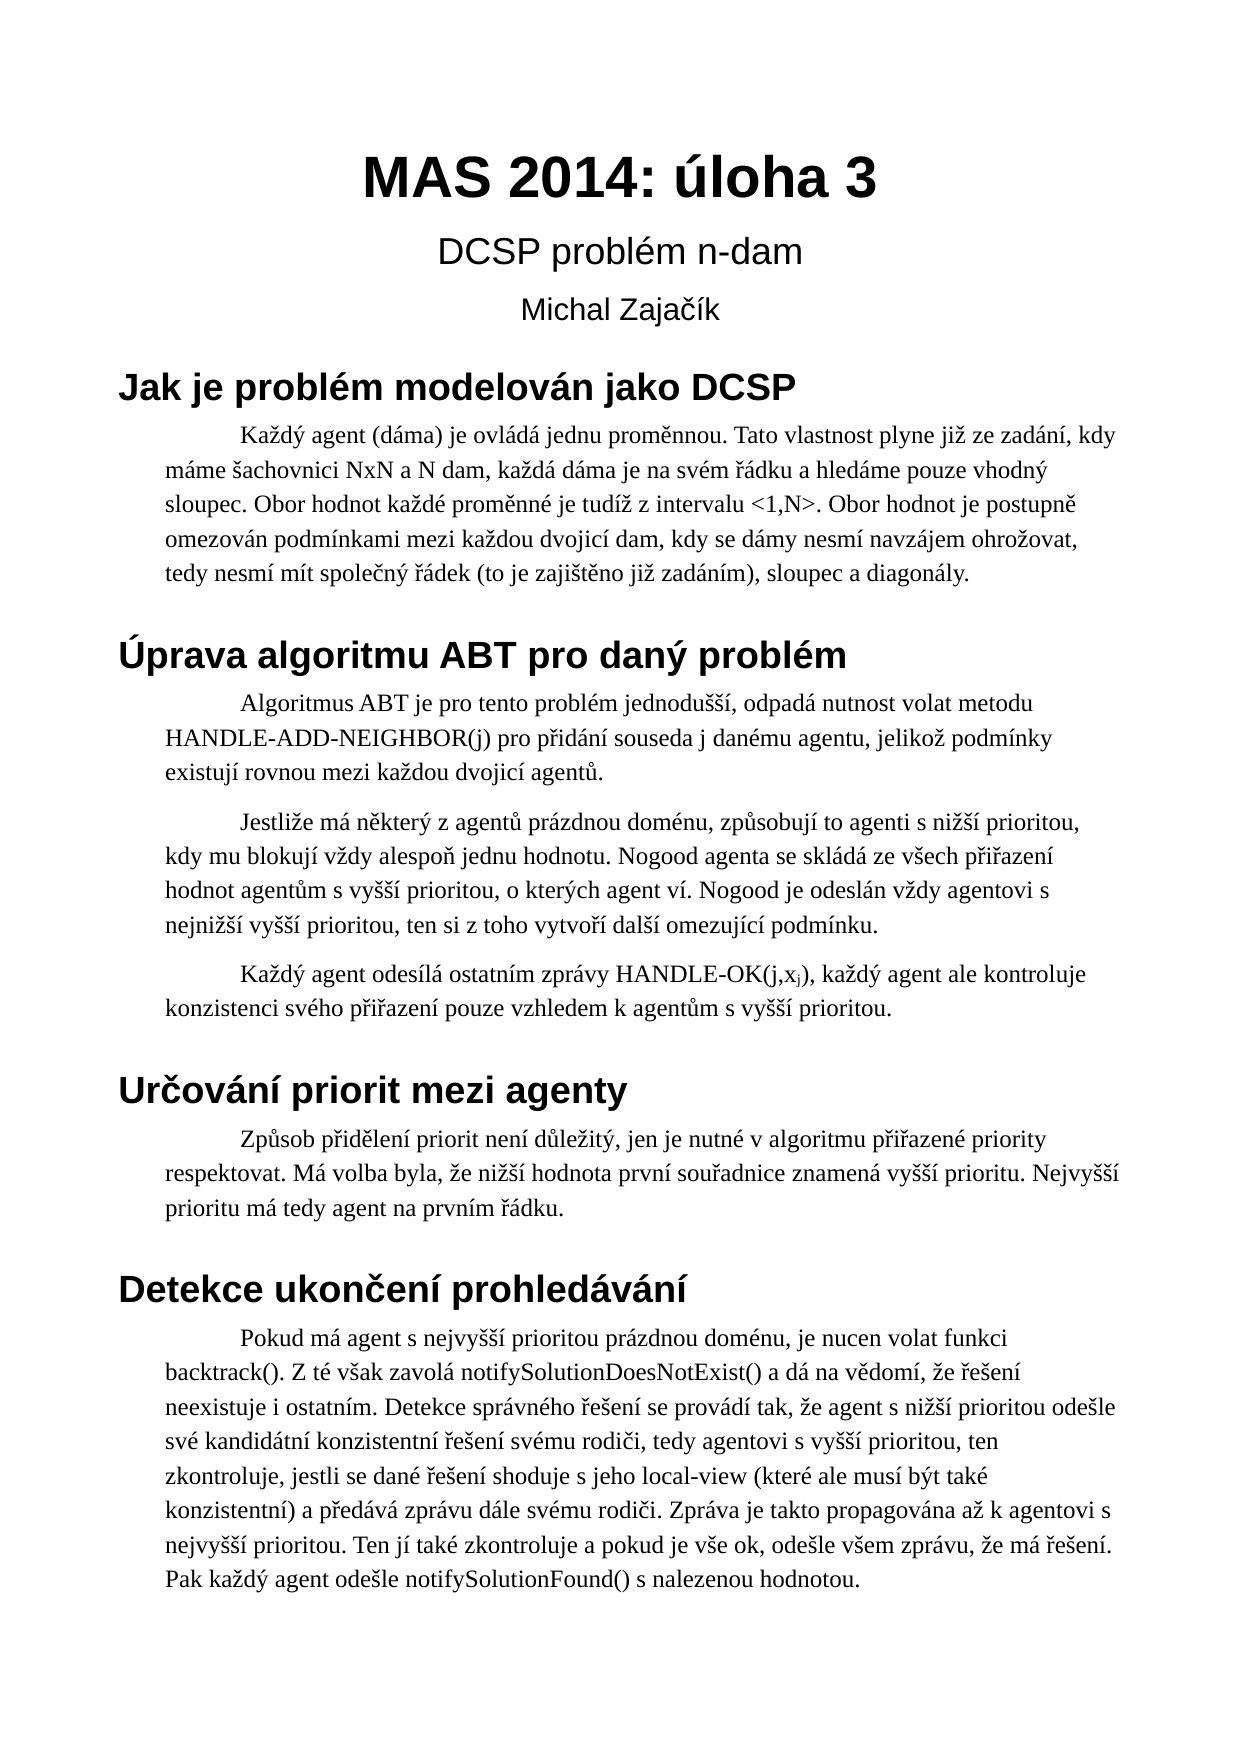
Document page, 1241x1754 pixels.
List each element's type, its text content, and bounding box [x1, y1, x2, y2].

text Pokud má agent s nejvyšší prioritou prázdnou doménu, je nucen volat funkci backtrack(). Z té však zavolá notifySolutionDoesNotExist() a dá na vědomí, že řešení neexistuje i ostatním. Detekce správného řešení se provádí tak, že agent s nižší prioritou odešle své kandidátní konzistentní řešení svému rodiči, tedy agentovi s vyšší prioritou, ten zkontroluje, jestli se dané řešení shoduje s jeho local-view (které ale musí být také konzistentní) a předává zprávu dále svému rodiči. Zpráva je takto propagována až k agentovi s nejvyšší prioritou. Ten jí také zkontroluje a pokud je vše ok, odešle všem zprávu, že má řešení. Pak každý agent odešle notifySolutionFound() s nalezenou hodnotou. [165, 1323, 1122, 1593]
text Algoritmus ABT je pro tento problém jednodušší, odpadá nutnost volat metodu HANDLE-ADD-NEIGHBOR(j) pro přidání souseda j danému agentu, jelikož podmínky existují rovnou mezi každou dvojicí agentů. [165, 688, 1122, 786]
subtitle Michal Zajačík [118, 291, 1122, 327]
subtitle Jak je problém modelován jako DCSP [118, 364, 1122, 408]
text Jestliže má některý z agentů prázdnou doménu, způsobují to agenti s nižší prioritou, kdy mu blokují vždy alespoň jednu hodnotu. Nogood agenta se skládá ze všech přiřazení hodnot agentům s vyšší prioritou, o kterých agent ví. Nogood je odeslán vždy agentovi s nejnižší vyšší prioritou, ten si z toho vytvoří další omezující podmínku. [165, 807, 1122, 939]
text Způsob přidělení priorit není důležitý, jen je nutné v algoritmu přiřazené priority respektovat. Má volba byla, že nižší hodnota první souřadnice znamená vyšší prioritu. Nejvyšší prioritu má tedy agent na prvním řádku. [165, 1124, 1122, 1221]
subtitle Úprava algoritmu ABT pro daný problém [118, 632, 1122, 676]
text Každý agent odesílá ostatním zprávy HANDLE-OK(j,xj), každý agent ale kontroluje konzistenci svého přiřazení pouze vzhledem k agentům s vyšší prioritou. [165, 959, 1122, 1022]
subtitle Detekce ukončení prohledávání [118, 1267, 1122, 1310]
text Každý agent (dáma) je ovládá jednu proměnnou. Tato vlastnost plyne již ze zadání, kdy máme šachovnici NxN a N dam, každá dáma je na svém řádku a hledáme pouze vhodný sloupec. Obor hodnot každé proměnné je tudíž z intervalu <1,N>. Obor hodnot je postupně omezován podmínkami mezi každou dvojicí dam, kdy se dámy nesmí navzájem ohrožovat, tedy nesmí mít společný řádek (to je zajištěno již zadáním), sloupec a diagonály. [165, 420, 1122, 587]
subtitle DCSP problém n-dam [118, 229, 1122, 272]
title MAS 2014: úloha 3 [118, 143, 1122, 210]
subtitle Určování priorit mezi agenty [118, 1068, 1122, 1111]
